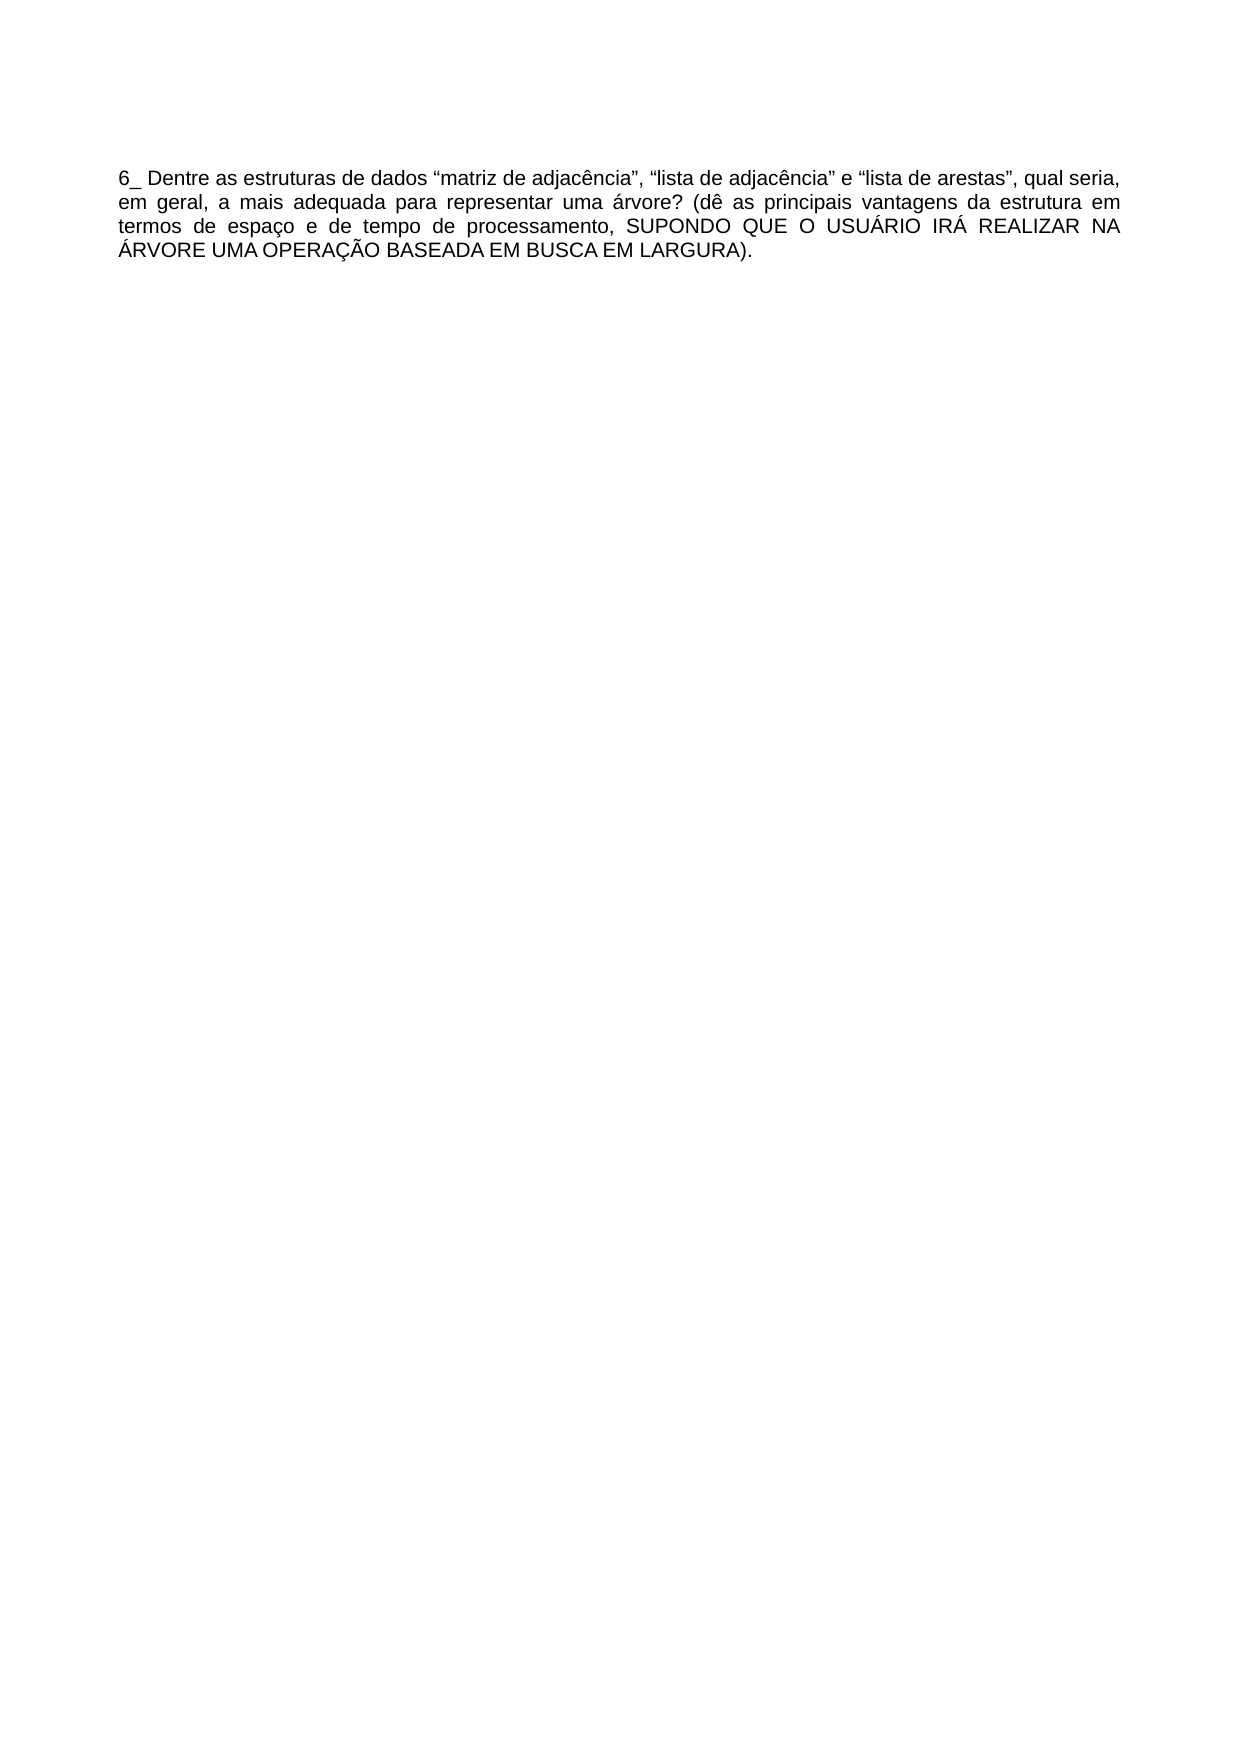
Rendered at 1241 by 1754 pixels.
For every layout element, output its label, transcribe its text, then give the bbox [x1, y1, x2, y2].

text 6_ Dentre as estruturas de dados “matriz de adjacência”, “lista de adjacência” e “lista de arestas”, qual seria, em geral, a mais adequada para representar uma árvore? (dê as principais vantagens da estrutura em termos de espaço e de tempo de processamento, SUPONDO QUE O USUÁRIO IRÁ REALIZAR NA ÁRVORE UMA OPERAÇÃO BASEADA EM BUSCA EM LARGURA). [118, 166, 1122, 262]
